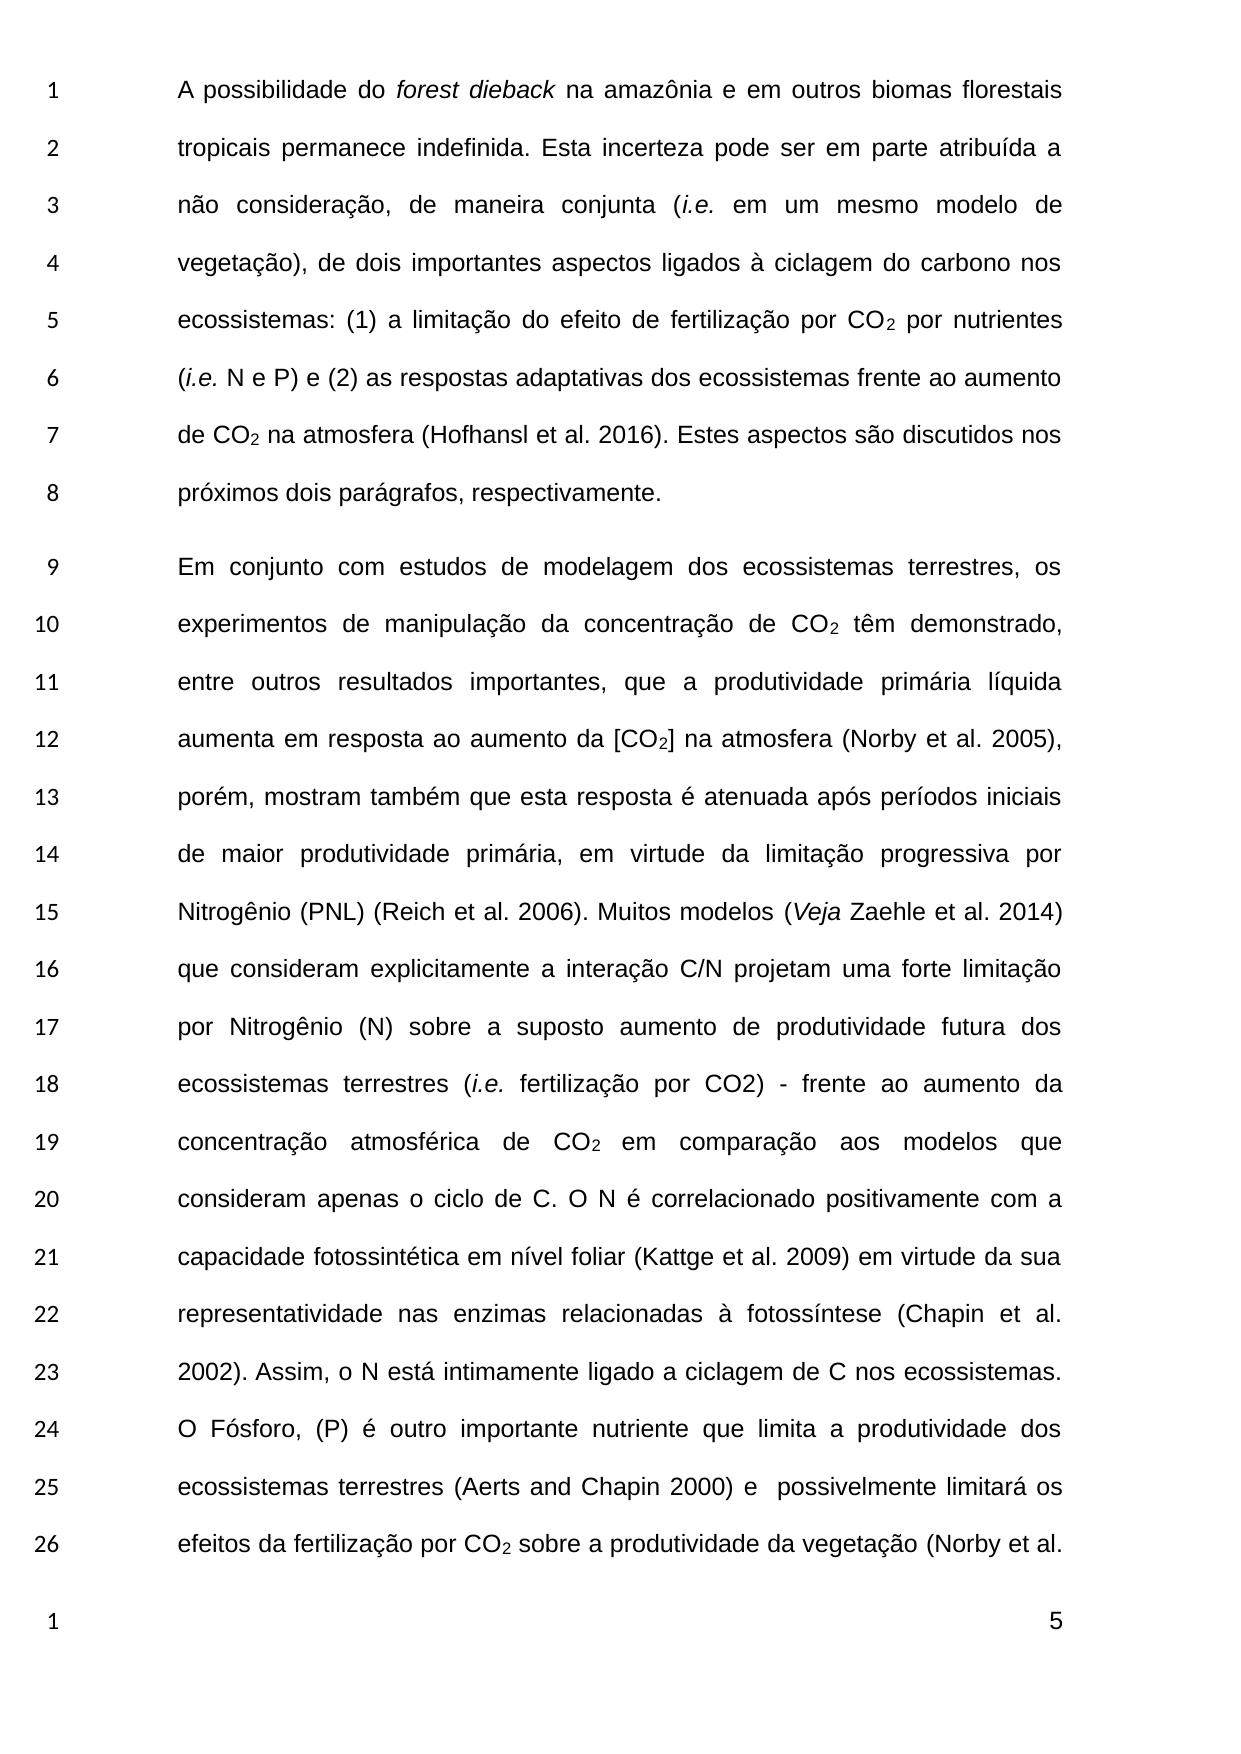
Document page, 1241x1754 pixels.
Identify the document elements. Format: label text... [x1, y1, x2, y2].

text A possibilidade do forest dieback na amazônia e em outros biomas florestais tropicais permanece indefinida. Esta incerteza pode ser em parte atribuída a não consideração, de maneira conjunta (i.e. em um mesmo modelo de vegetação), de dois importantes aspectos ligados à ciclagem do carbono nos ecossistemas: (1) a limitação do efeito de fertilização por CO2 por nutrientes (i.e. N e P) e (2) as respostas adaptativas dos ecossistemas frente ao aumento de CO2 na atmosfera (Hofhansl et al. 2016). Estes aspectos são discutidos nos próximos dois parágrafos, respectivamente. [177, 75, 1063, 506]
text Em conjunto com estudos de modelagem dos ecossistemas terrestres, os experimentos de manipulação da concentração de CO2 têm demonstrado, entre outros resultados importantes, que a produtividade primária líquida aumenta em resposta ao aumento da [CO2] na atmosfera (Norby et al. 2005), porém, mostram também que esta resposta é atenuada após períodos iniciais de maior produtividade primária, em virtude da limitação progressiva por Nitrogênio (PNL) (Reich et al. 2006). Muitos modelos (Veja Zaehle et al. 2014⁠) que consideram explicitamente a interação C/N projetam uma forte limitação por Nitrogênio (N) sobre a suposto aumento de produtividade futura dos ecossistemas terrestres (i.e. fertilização por CO2) - frente ao aumento da concentração atmosférica de CO2 em comparação aos modelos que consideram apenas o ciclo de C. O N é correlacionado positivamente com a capacidade fotossintética em nível foliar (Kattge et al. 2009) em virtude da sua representatividade nas enzimas relacionadas à fotossíntese (Chapin et al. 2002). Assim, o N está intimamente ligado a ciclagem de C nos ecossistemas. O Fósforo, (P) é outro importante nutriente que limita a produtividade dos ecossistemas terrestres (Aerts and Chapin 2000)⁠ e possivelmente limitará os efeitos da fertilização por CO2 sobre a produtividade da vegetação (Norby et al. [177, 552, 1063, 1558]
